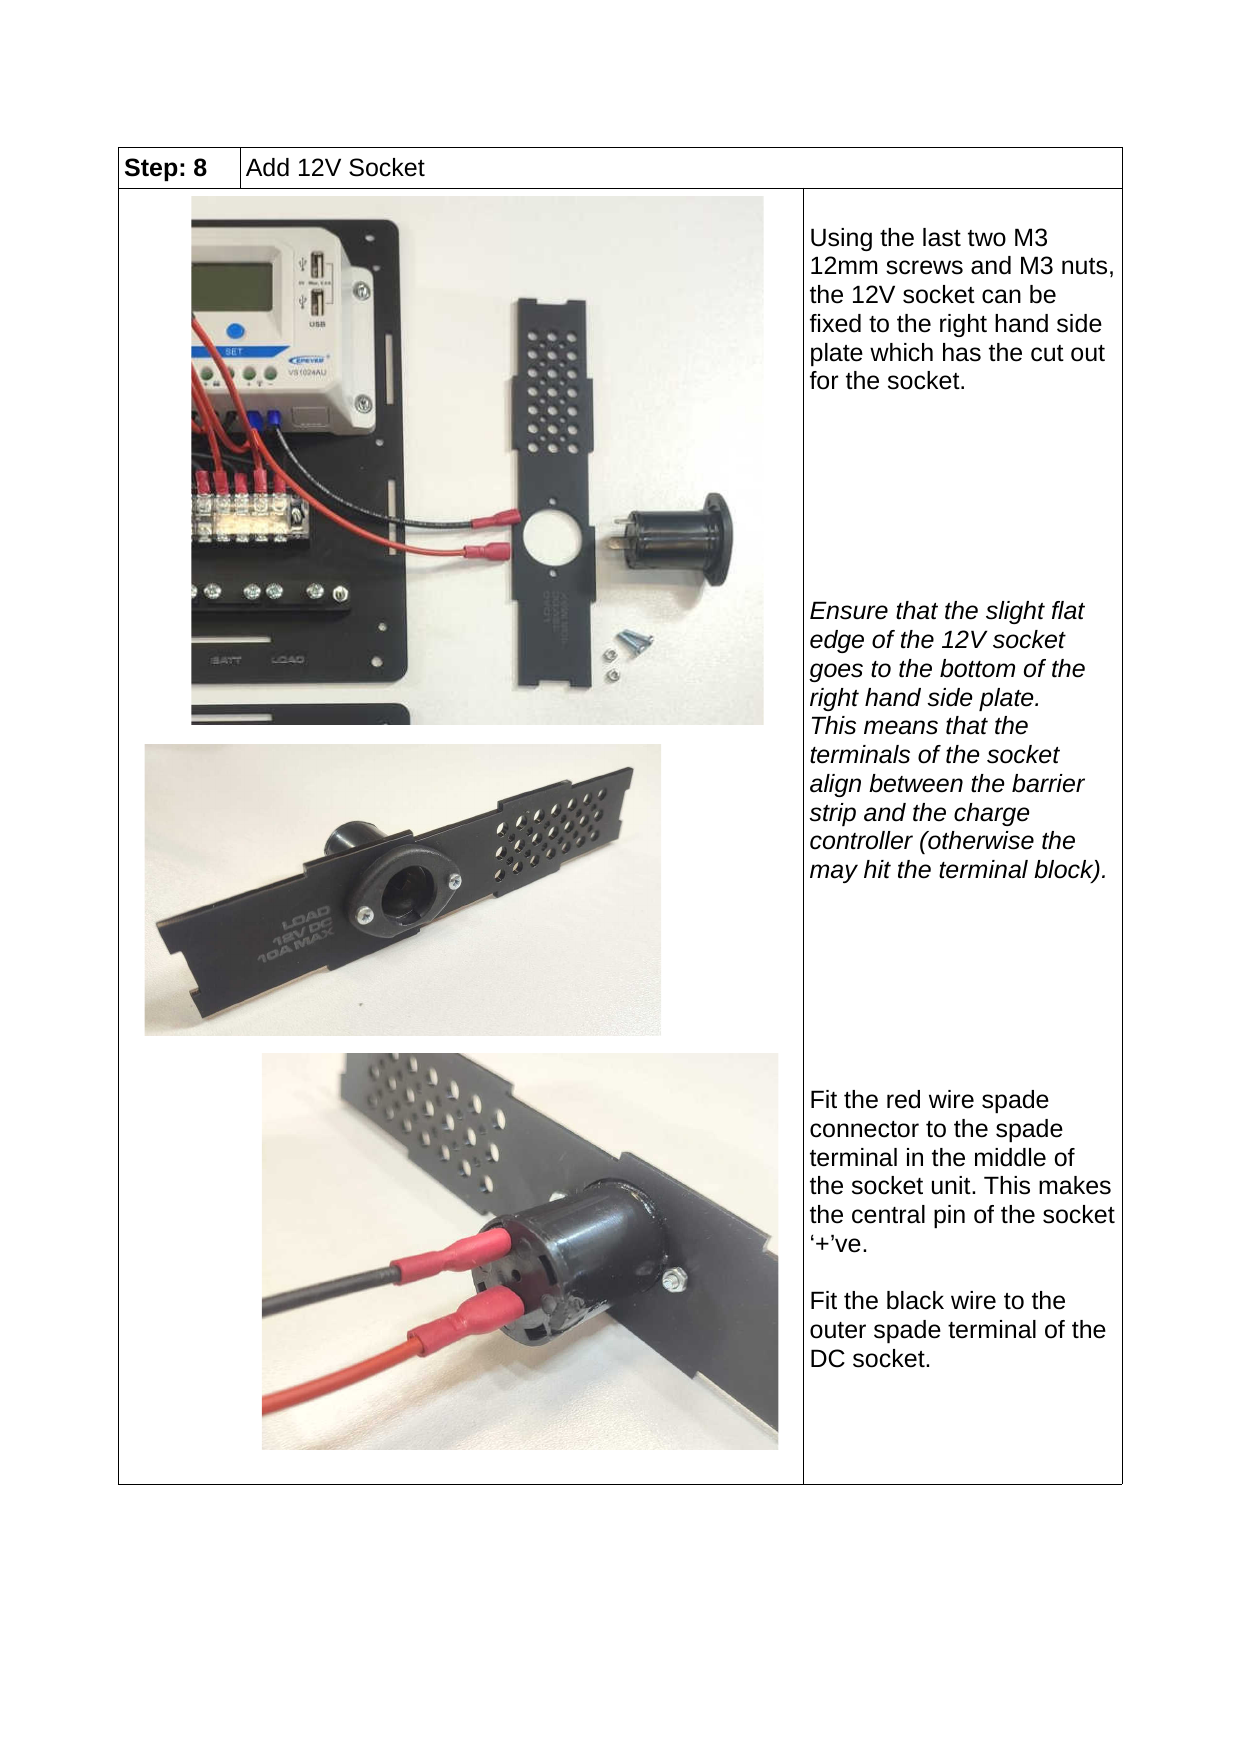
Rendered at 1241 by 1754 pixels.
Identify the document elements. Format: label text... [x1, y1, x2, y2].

table_header Add 12V Socket [241, 148, 1122, 188]
table_cell [119, 189, 803, 1484]
picture [261, 1053, 779, 1450]
table_cell Using the last two M3 12mm screws and M3 nuts, the 12V socket can be fixed to the right hand side plate which has the cut out for the socket. Ensure that the slight flat edge of the 12V socket goes to the bottom of the right hand side plate. This means that the terminals of the socket align between the barrier strip and the charge controller (otherwise the may hit the terminal block). Fit the red wire spade connector to the spade terminal in the middle of the socket unit. This makes the central pin of the socket ‘+’ve. Fit the black wire to the outer spade terminal of the DC socket. [804, 189, 1122, 1484]
picture [191, 196, 764, 725]
table_header Step: 8 [119, 148, 240, 188]
picture [144, 744, 662, 1036]
